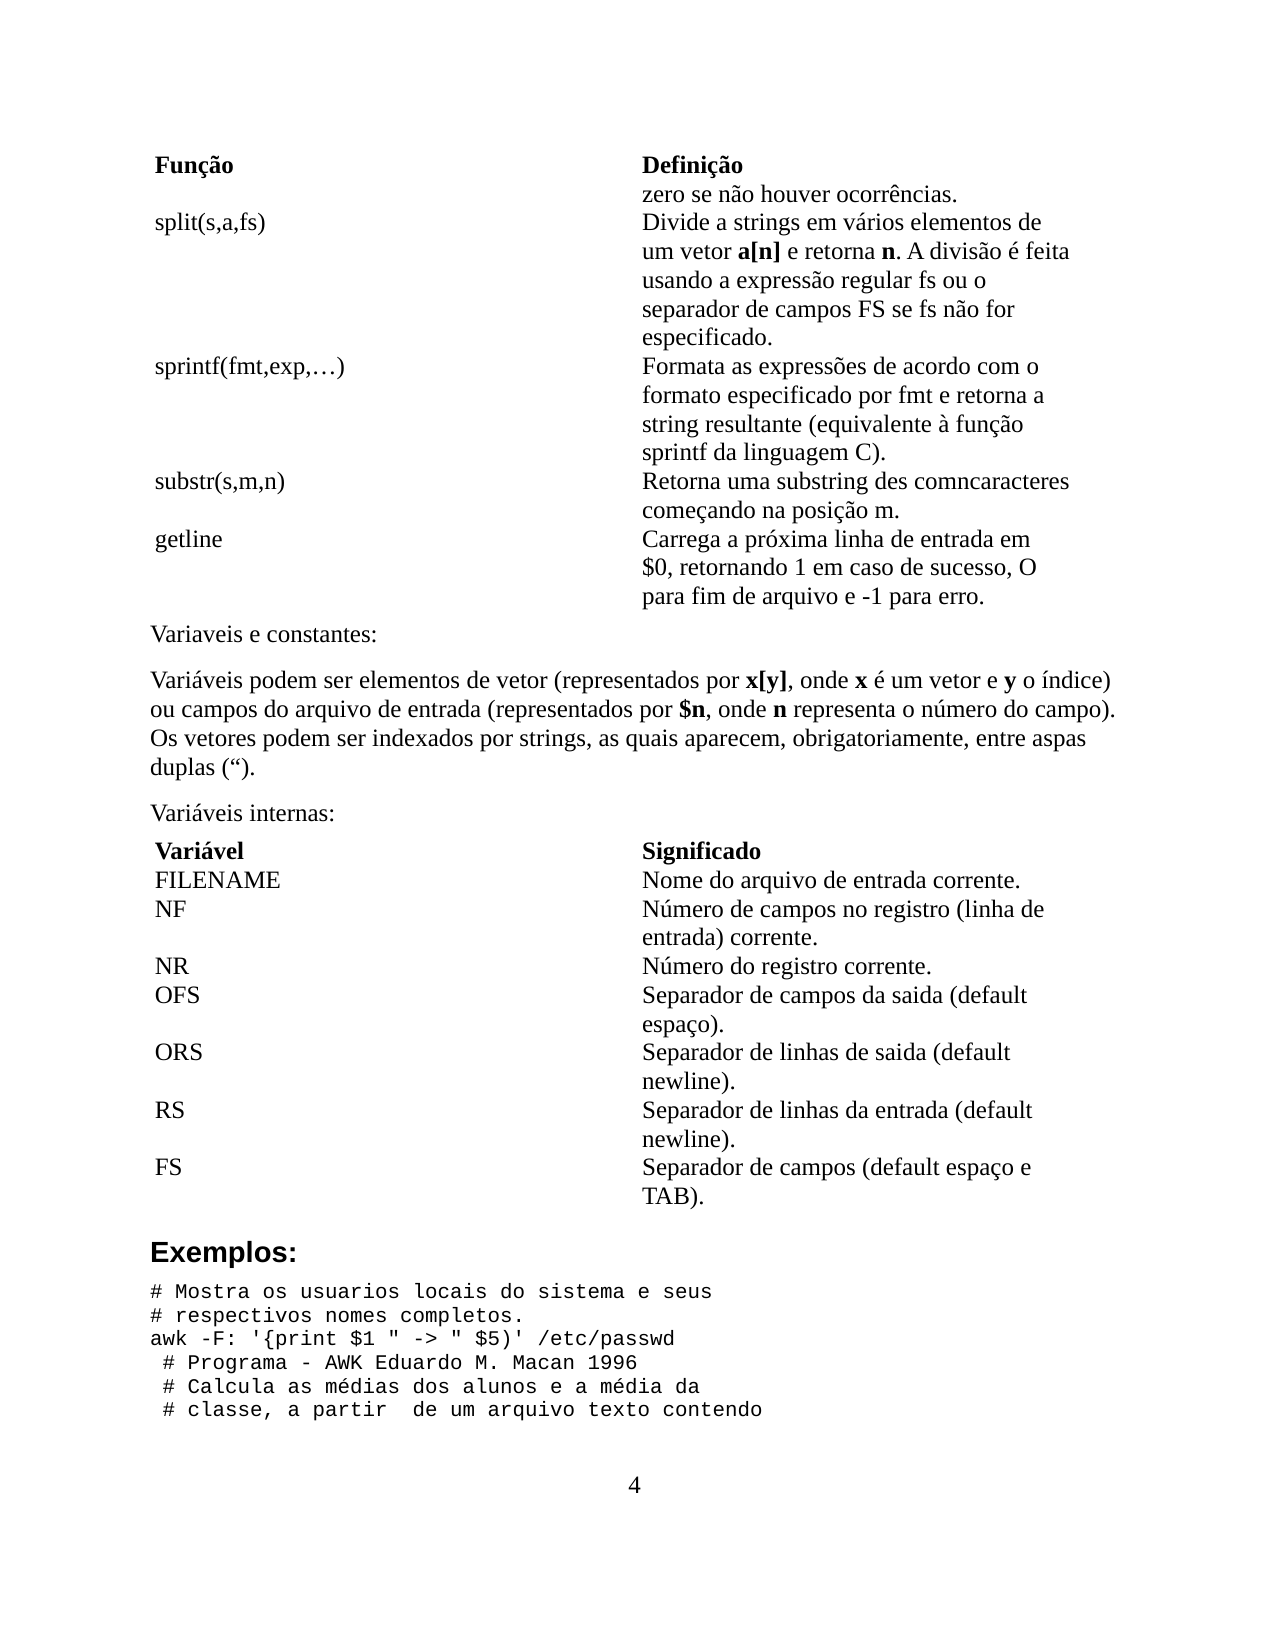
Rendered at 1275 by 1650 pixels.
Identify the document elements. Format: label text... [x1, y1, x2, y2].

table_cell getline [150, 524, 637, 552]
table_cell RS [150, 1095, 637, 1124]
table_cell Separador de linhas da entrada (default [638, 1095, 1125, 1124]
table_cell Número de campos no registro (linha de [638, 894, 1125, 922]
text awk -F: '{print $1 " -> " $5)' /etc/passwd [150, 1328, 1125, 1352]
table_cell [150, 923, 637, 951]
table_cell $0, retornando 1 em caso de sucesso, O [638, 553, 1125, 581]
table_cell [150, 1124, 637, 1152]
table_cell [150, 265, 637, 294]
text # Calcula as médias dos alunos e a média da [150, 1376, 1125, 1399]
table_cell [150, 581, 637, 610]
table_cell entrada) corrente. [638, 923, 1125, 951]
table_cell [150, 294, 637, 322]
table_cell TAB). [638, 1181, 1125, 1210]
table_header Função [150, 150, 637, 179]
text # Programa - AWK Eduardo M. Macan 1996 [150, 1352, 1125, 1376]
table_cell [150, 1181, 637, 1210]
text Variáveis podem ser elementos de vetor (representados por x[y], onde x é um vetor e y o índice) ou campos do arquivo de entrada (representados por $n, onde n representa o número do campo). Os vetores podem ser indexados por strings, as quais aparecem, obrigatoriamente, entre aspas duplas (“). [150, 666, 1125, 781]
text # Mostra os usuarios locais do sistema e seus [150, 1281, 1125, 1305]
table_cell [150, 1066, 637, 1095]
table_cell [150, 409, 637, 437]
table_cell [150, 179, 637, 207]
table_cell FILENAME [150, 865, 637, 894]
table_cell Separador de campos da saida (default [638, 980, 1125, 1009]
table_cell Número do registro corrente. [638, 951, 1125, 980]
table_cell usando a expressão regular fs ou o [638, 265, 1125, 294]
table_cell Carrega a próxima linha de entrada em [638, 524, 1125, 552]
table_cell [150, 380, 637, 409]
table_header Variável [150, 836, 637, 865]
table_cell espaço). [638, 1009, 1125, 1037]
table_cell Separador de linhas de saida (default [638, 1038, 1125, 1066]
table_cell [150, 1009, 637, 1037]
table_cell Separador de campos (default espaço e [638, 1153, 1125, 1181]
table_cell FS [150, 1153, 637, 1181]
text Variáveis internas: [150, 798, 1125, 827]
table_cell substr(s,m,n) [150, 466, 637, 495]
text # classe, a partir de um arquivo texto contendo [150, 1399, 1125, 1423]
subtitle Exemplos: [150, 1235, 1125, 1268]
table_cell [150, 553, 637, 581]
table_cell split(s,a,fs) [150, 208, 637, 236]
table_cell newline). [638, 1124, 1125, 1152]
table_cell começando na posição m. [638, 495, 1125, 524]
table_cell ORS [150, 1038, 637, 1066]
table_cell string resultante (equivalente à função [638, 409, 1125, 437]
table_cell OFS [150, 980, 637, 1009]
table_cell sprintf(fmt,exp,…) [150, 351, 637, 380]
table_cell separador de campos FS se fs não for [638, 294, 1125, 322]
table_cell Formata as expressões de acordo com o [638, 351, 1125, 380]
table_cell sprintf da linguagem C). [638, 438, 1125, 466]
table_cell [150, 438, 637, 466]
text Variaveis e constantes: [150, 619, 1125, 648]
table_cell um vetor a[n] e retorna n. A divisão é feita [638, 236, 1125, 265]
table_cell newline). [638, 1066, 1125, 1095]
table_header Significado [638, 836, 1125, 865]
table_cell formato especificado por fmt e retorna a [638, 380, 1125, 409]
table_header Definição [638, 150, 1125, 179]
table_cell NR [150, 951, 637, 980]
table_cell [150, 323, 637, 351]
text # respectivos nomes completos. [150, 1305, 1125, 1328]
table_cell zero se não houver ocorrências. [638, 179, 1125, 207]
table_cell [150, 495, 637, 524]
table_cell Nome do arquivo de entrada corrente. [638, 865, 1125, 894]
table_cell para fim de arquivo e -1 para erro. [638, 581, 1125, 610]
table_cell [150, 236, 637, 265]
table_cell Retorna uma substring des comncaracteres [638, 466, 1125, 495]
table_cell Divide a strings em vários elementos de [638, 208, 1125, 236]
table_cell especificado. [638, 323, 1125, 351]
table_cell NF [150, 894, 637, 922]
